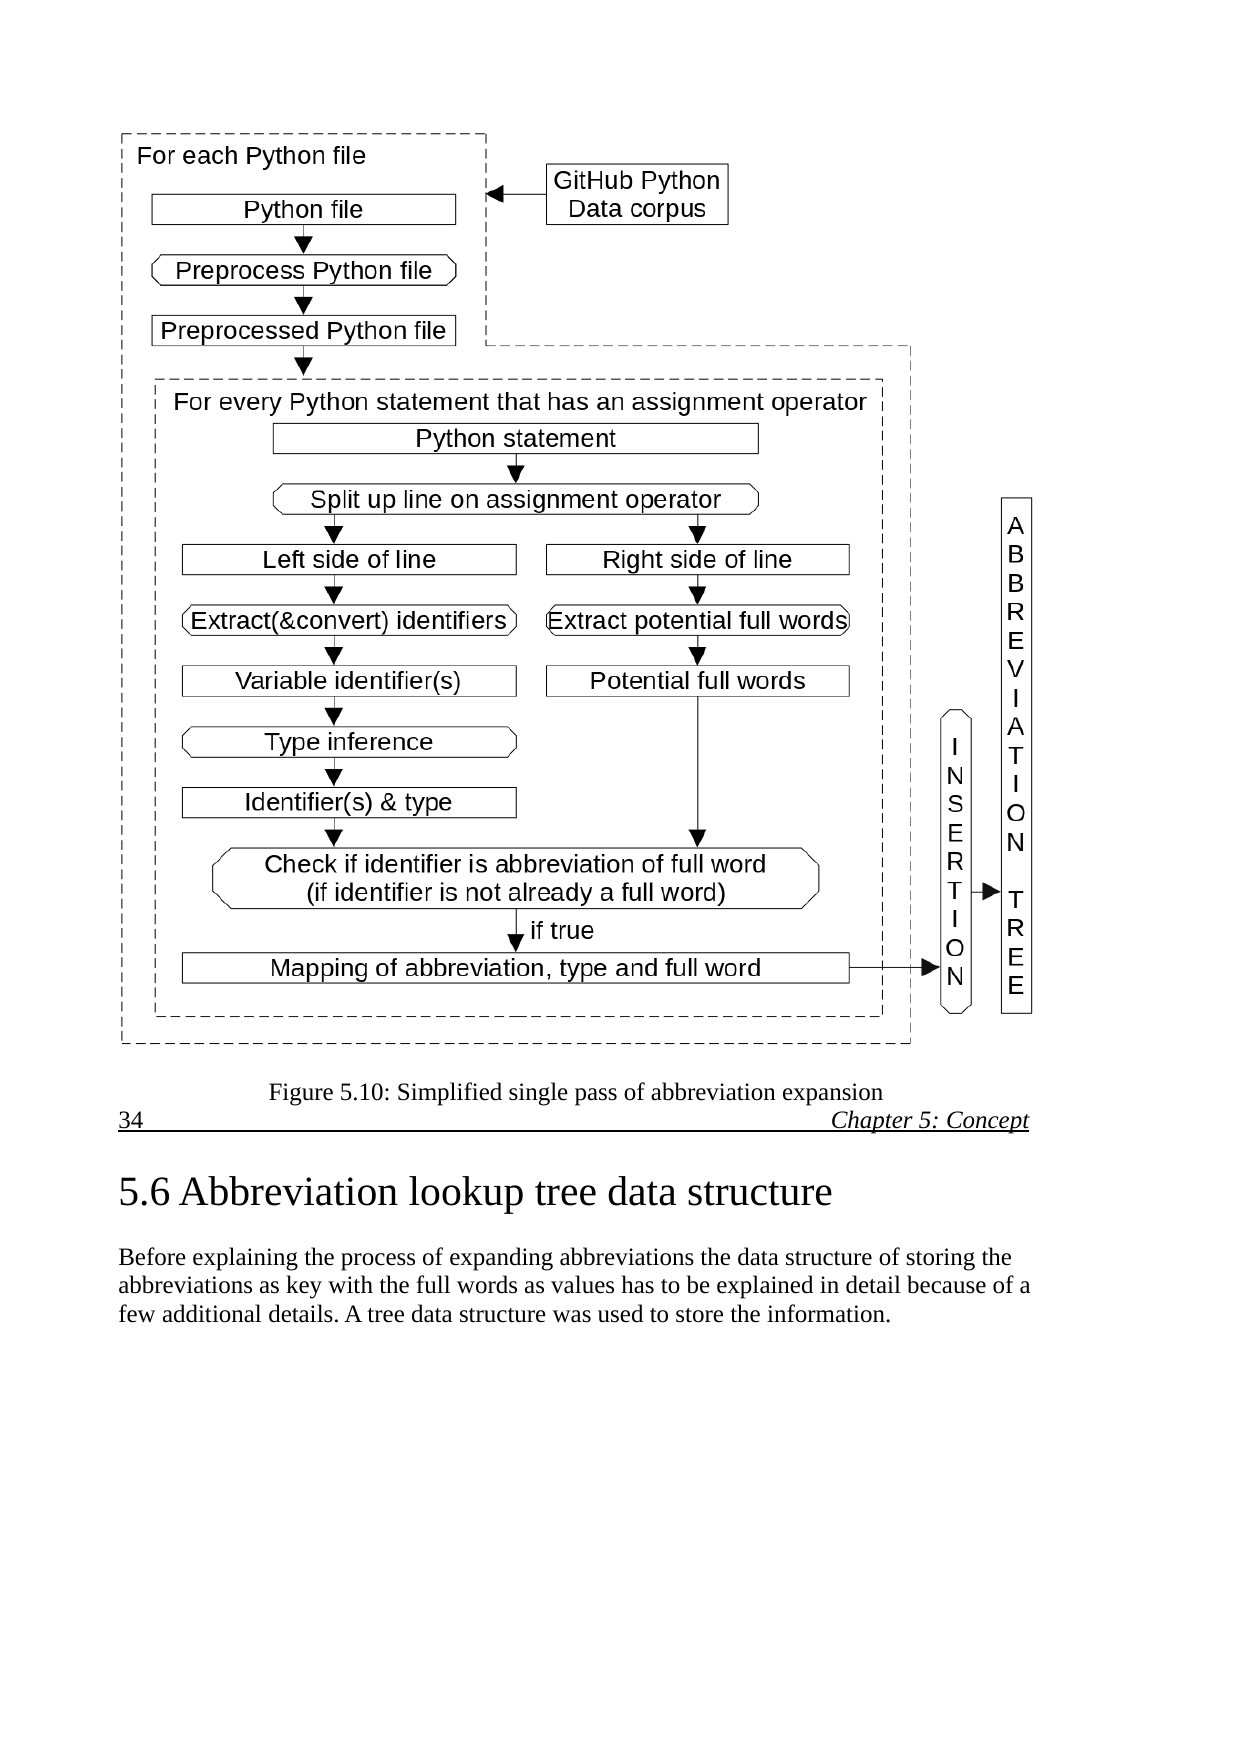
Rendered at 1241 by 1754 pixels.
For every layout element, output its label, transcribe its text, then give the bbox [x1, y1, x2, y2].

text Before explaining the process of expanding abbreviations the data structure of storing the abbreviations as key with the full words as values has to be explained in detail because of a few additional details. A tree data structure was used to store the information. [118, 1242, 1033, 1328]
subtitle 5.6 Abbreviation lookup tree data structure [118, 1167, 1033, 1215]
text Figure 5.10: Simplified single pass of abbreviation expansion [118, 1077, 1033, 1105]
text 34 Chapter 5: Concept [118, 1105, 1033, 1134]
picture [118, 129, 1034, 1048]
